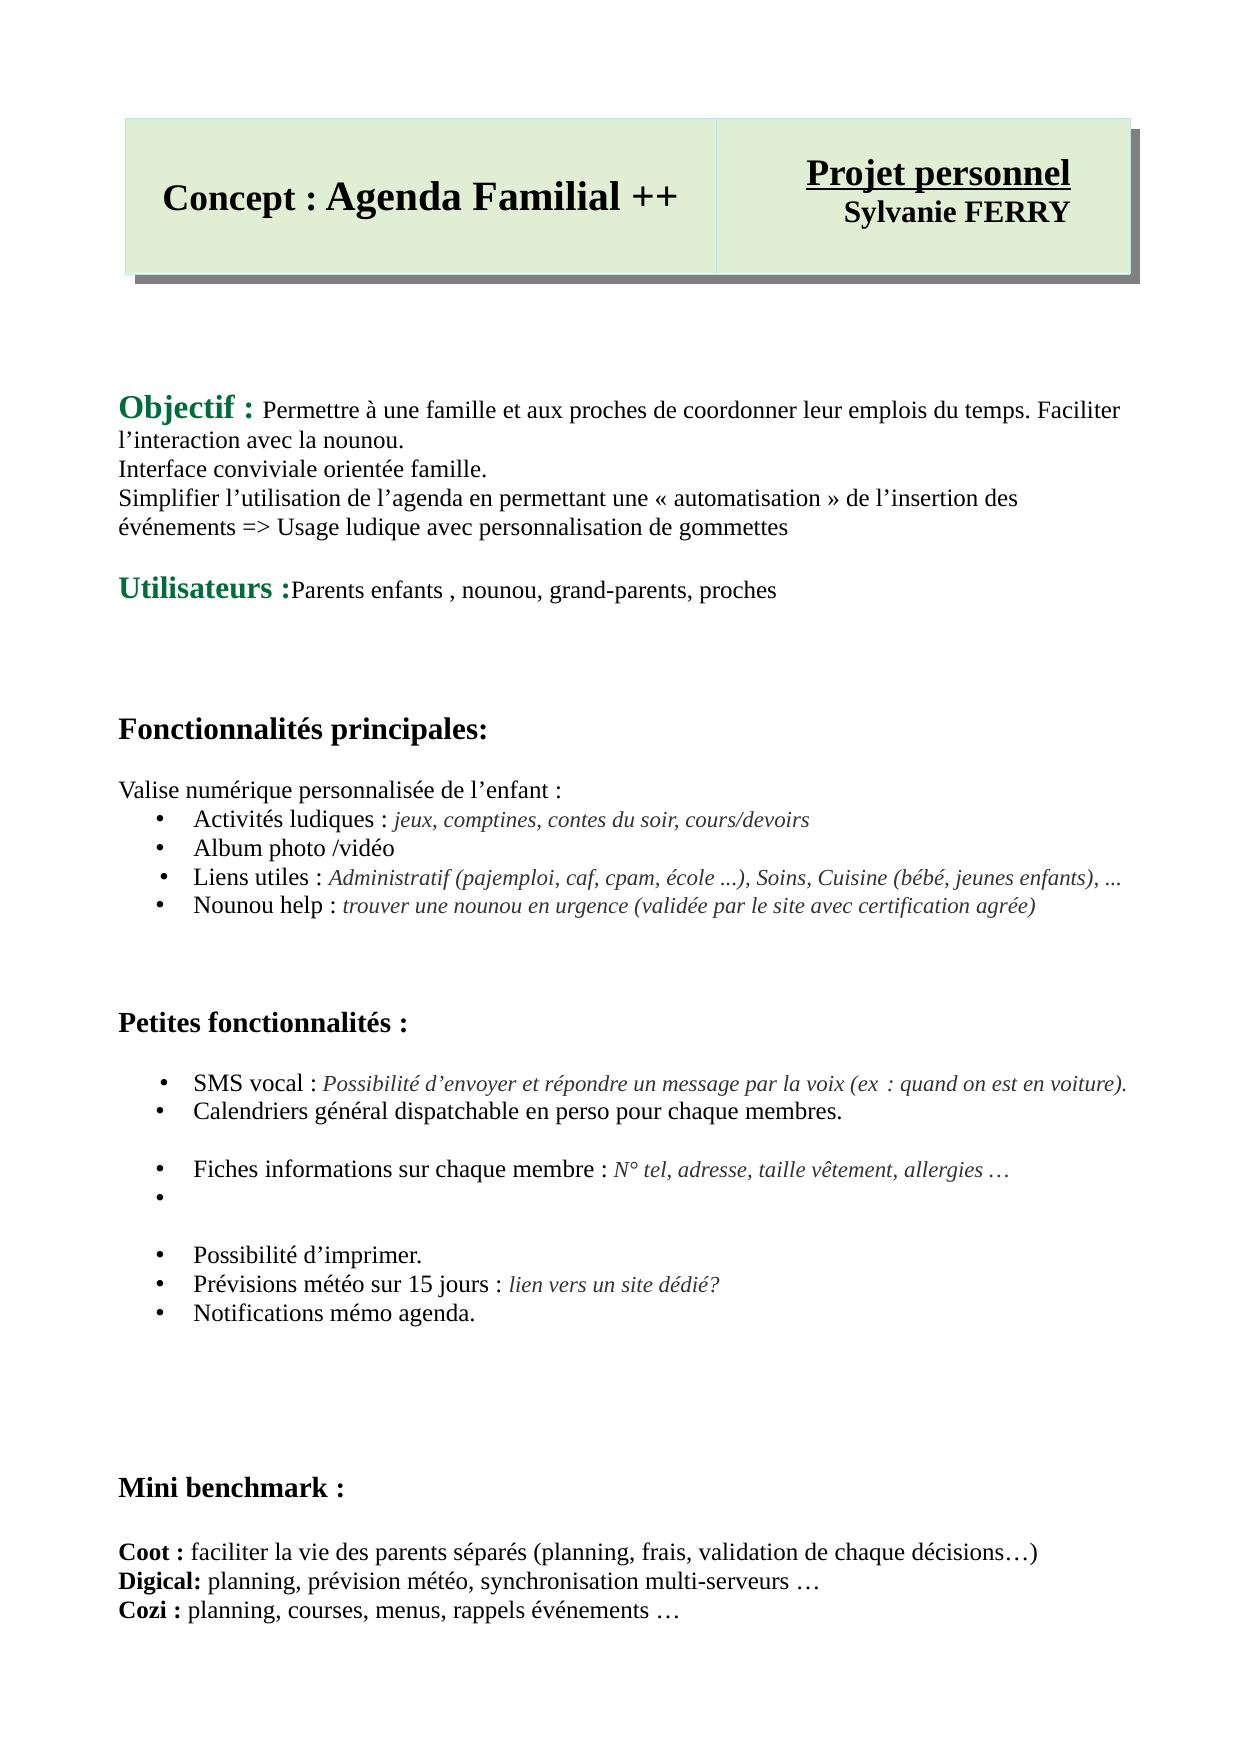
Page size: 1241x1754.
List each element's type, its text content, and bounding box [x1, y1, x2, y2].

list Activités ludiques : jeux, comptines, contes du soir, cours/devoirs [156, 804, 1123, 833]
text Utilisateurs :Parents enfants , nounou, grand-parents, proches [118, 569, 1123, 605]
list Calendriers général dispatchable en perso pour chaque membres. [156, 1096, 1123, 1125]
table_header Projet personnel Sylvanie FERRY [717, 119, 1130, 273]
list Prévisions météo sur 15 jours : lien vers un site dédié? [156, 1269, 1123, 1298]
text Objectif : Permettre à une famille et aux proches de coordonner leur emplois du temps. Faciliter l’interaction avec la nounou. [118, 387, 1123, 454]
text Valise numérique personnalisée de l’enfant : [118, 775, 1123, 804]
text Digical: planning, prévision météo, synchronisation multi-serveurs … [118, 1566, 1123, 1595]
text Simplifier l’utilisation de l’agenda en permettant une « automatisation » de l’insertion des événements => Usage ludique avec personnalisation de gommettes [118, 483, 1123, 541]
list Notifications mémo agenda. [156, 1298, 1123, 1326]
text Petites fonctionnalités : [118, 1005, 1123, 1039]
text Fonctionnalités principales: [118, 711, 1123, 747]
text Coot : faciliter la vie des parents séparés (planning, frais, validation de chaque décisions…) [118, 1537, 1123, 1566]
list Album photo /vidéo [156, 833, 1123, 862]
table_header Concept : Agenda Familial ++ [126, 119, 716, 273]
list SMS vocal : Possibilité d’envoyer et répondre un message par la voix (ex : quand on est en voiture). [159, 1068, 1146, 1096]
list Nounou help : trouver une nounou en urgence (validée par le site avec certification agrée) [156, 890, 1123, 919]
text Mini benchmark : [118, 1470, 1123, 1504]
text Cozi : planning, courses, menus, rappels événements … [118, 1595, 1123, 1623]
list Fiches informations sur chaque membre : N° tel, adresse, taille vêtement, allergies … [156, 1154, 1123, 1183]
text Interface conviviale orientée famille. [118, 454, 1123, 483]
list Liens utiles : Administratif (pajemploi, caf, cpam, école ...), Soins, Cuisine (bébé, jeunes enfants), ... [159, 862, 1141, 890]
list Possibilité d’imprimer. [156, 1240, 1123, 1269]
